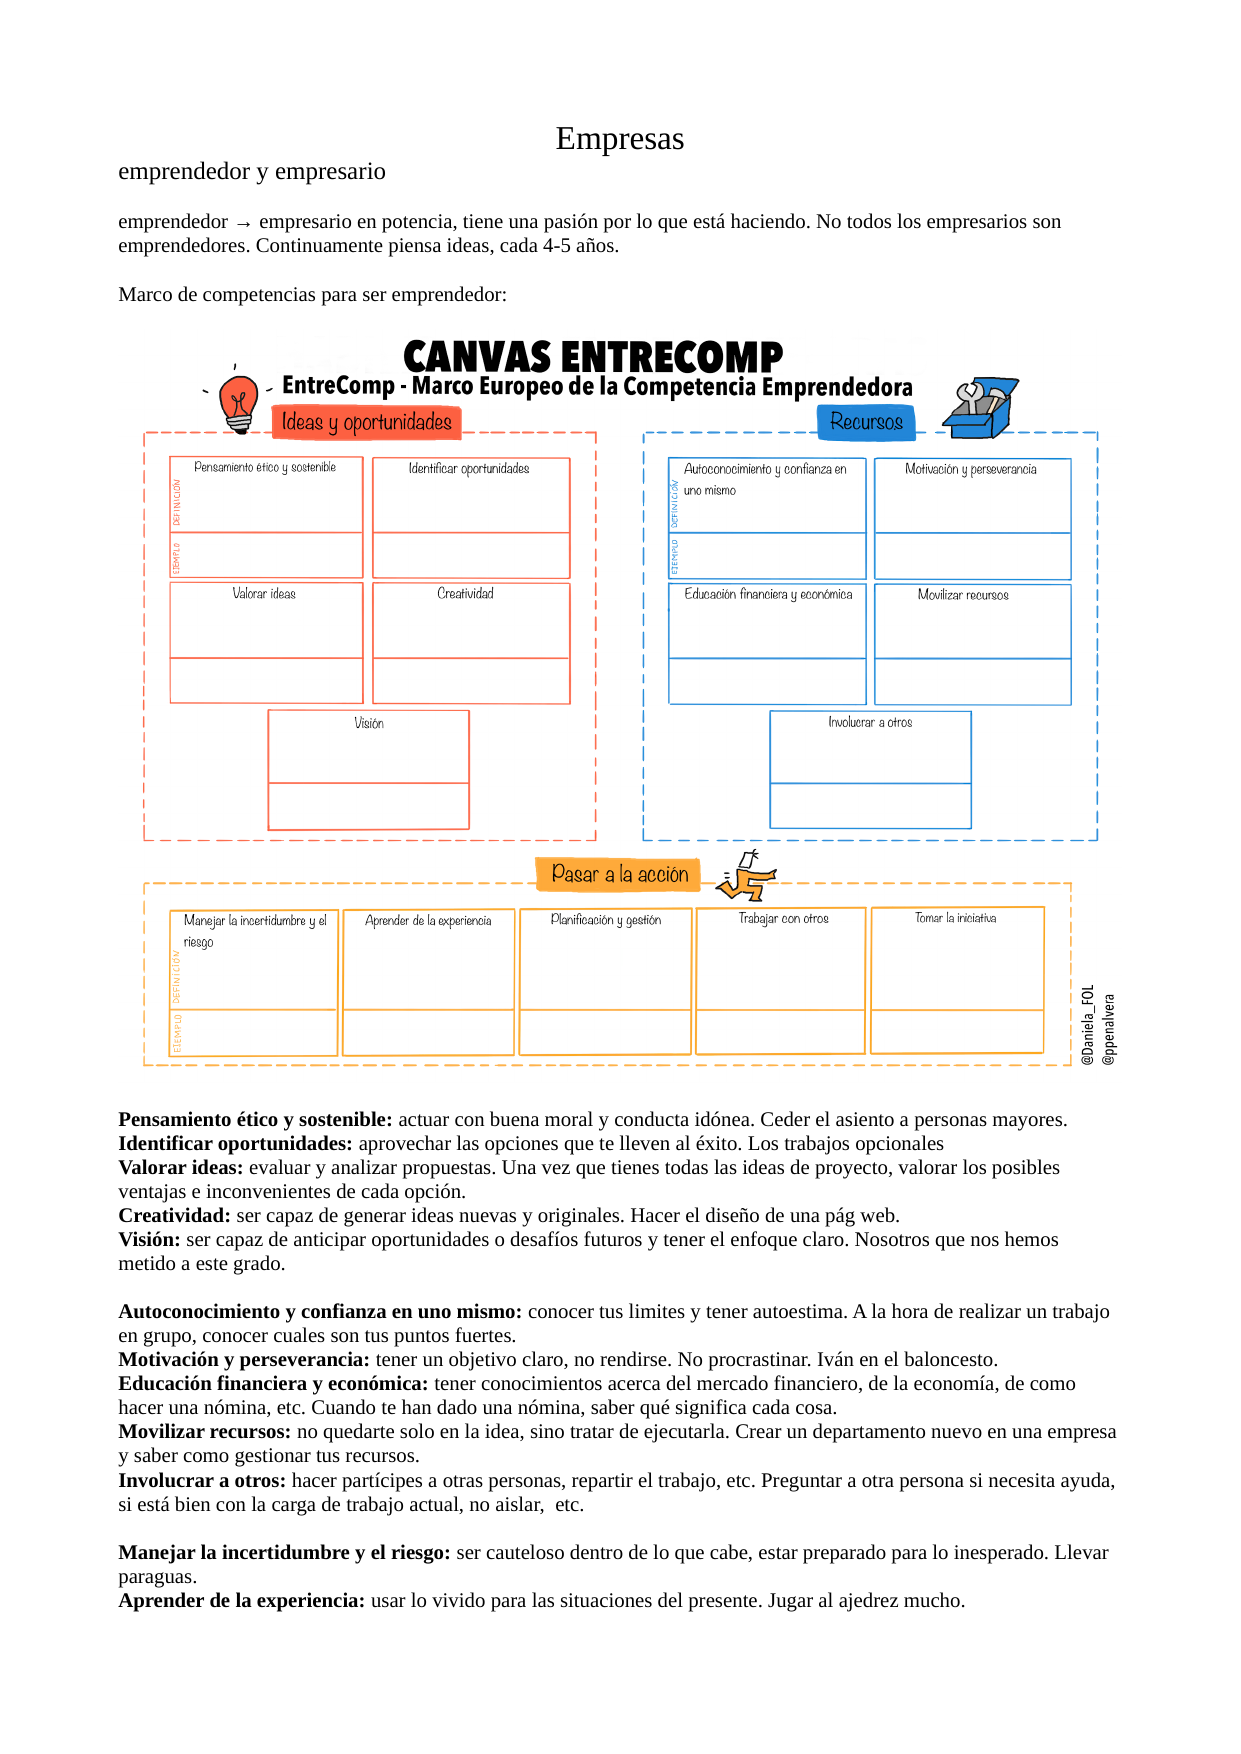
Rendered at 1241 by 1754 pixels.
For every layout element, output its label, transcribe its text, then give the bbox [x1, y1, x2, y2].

text Autoconocimiento y confianza en uno mismo: conocer tus limites y tener autoestima. A la hora de realizar un trabajo en grupo, conocer cuales son tus puntos fuertes. [118, 1299, 1122, 1347]
text Involucrar a otros: hacer partícipes a otras personas, repartir el trabajo, etc. Preguntar a otra persona si necesita ayuda, si está bien con la carga de trabajo actual, no aislar, etc. [118, 1467, 1122, 1516]
text Educación financiera y económica: tener conocimientos acerca del mercado financiero, de la economía, de como hacer una nómina, etc. Cuando te han dado una nómina, saber qué significa cada cosa. [118, 1371, 1122, 1419]
text Motivación y perseverancia: tener un objetivo claro, no rendirse. No procrastinar. Iván en el baloncesto. [118, 1347, 1122, 1371]
text Empresas [118, 118, 1122, 156]
text Pensamiento ético y sostenible: actuar con buena moral y conducta idónea. Ceder el asiento a personas mayores. [118, 1107, 1122, 1131]
text Visión: ser capaz de anticipar oportunidades o desafíos futuros y tener el enfoque claro. Nosotros que nos hemos metido a este grado. [118, 1227, 1122, 1275]
text Movilizar recursos: no quedarte solo en la idea, sino tratar de ejecutarla. Crear un departamento nuevo en una empresa y saber como gestionar tus recursos. [118, 1419, 1122, 1467]
text Identificar oportunidades: aprovechar las opciones que te lleven al éxito. Los trabajos opcionales [118, 1131, 1122, 1155]
text Valorar ideas: evaluar y analizar propuestas. Una vez que tienes todas las ideas de proyecto, valorar los posibles ventajas e inconvenientes de cada opción. [118, 1155, 1122, 1203]
text Manejar la incertidumbre y el riesgo: ser cauteloso dentro de lo que cabe, estar preparado para lo inesperado. Llevar paraguas. [118, 1540, 1122, 1588]
text emprendedor → empresario en potencia, tiene una pasión por lo que está haciendo. No todos los empresarios son emprendedores. Continuamente piensa ideas, cada 4-5 años. [118, 209, 1122, 257]
text emprendedor y empresario [118, 156, 1122, 185]
picture [118, 329, 1123, 1083]
text Marco de competencias para ser emprendedor: [118, 281, 1122, 306]
text Aprender de la experiencia: usar lo vivido para las situaciones del presente. Jugar al ajedrez mucho. [118, 1588, 1122, 1612]
text Creatividad: ser capaz de generar ideas nuevas y originales. Hacer el diseño de una pág web. [118, 1203, 1122, 1227]
